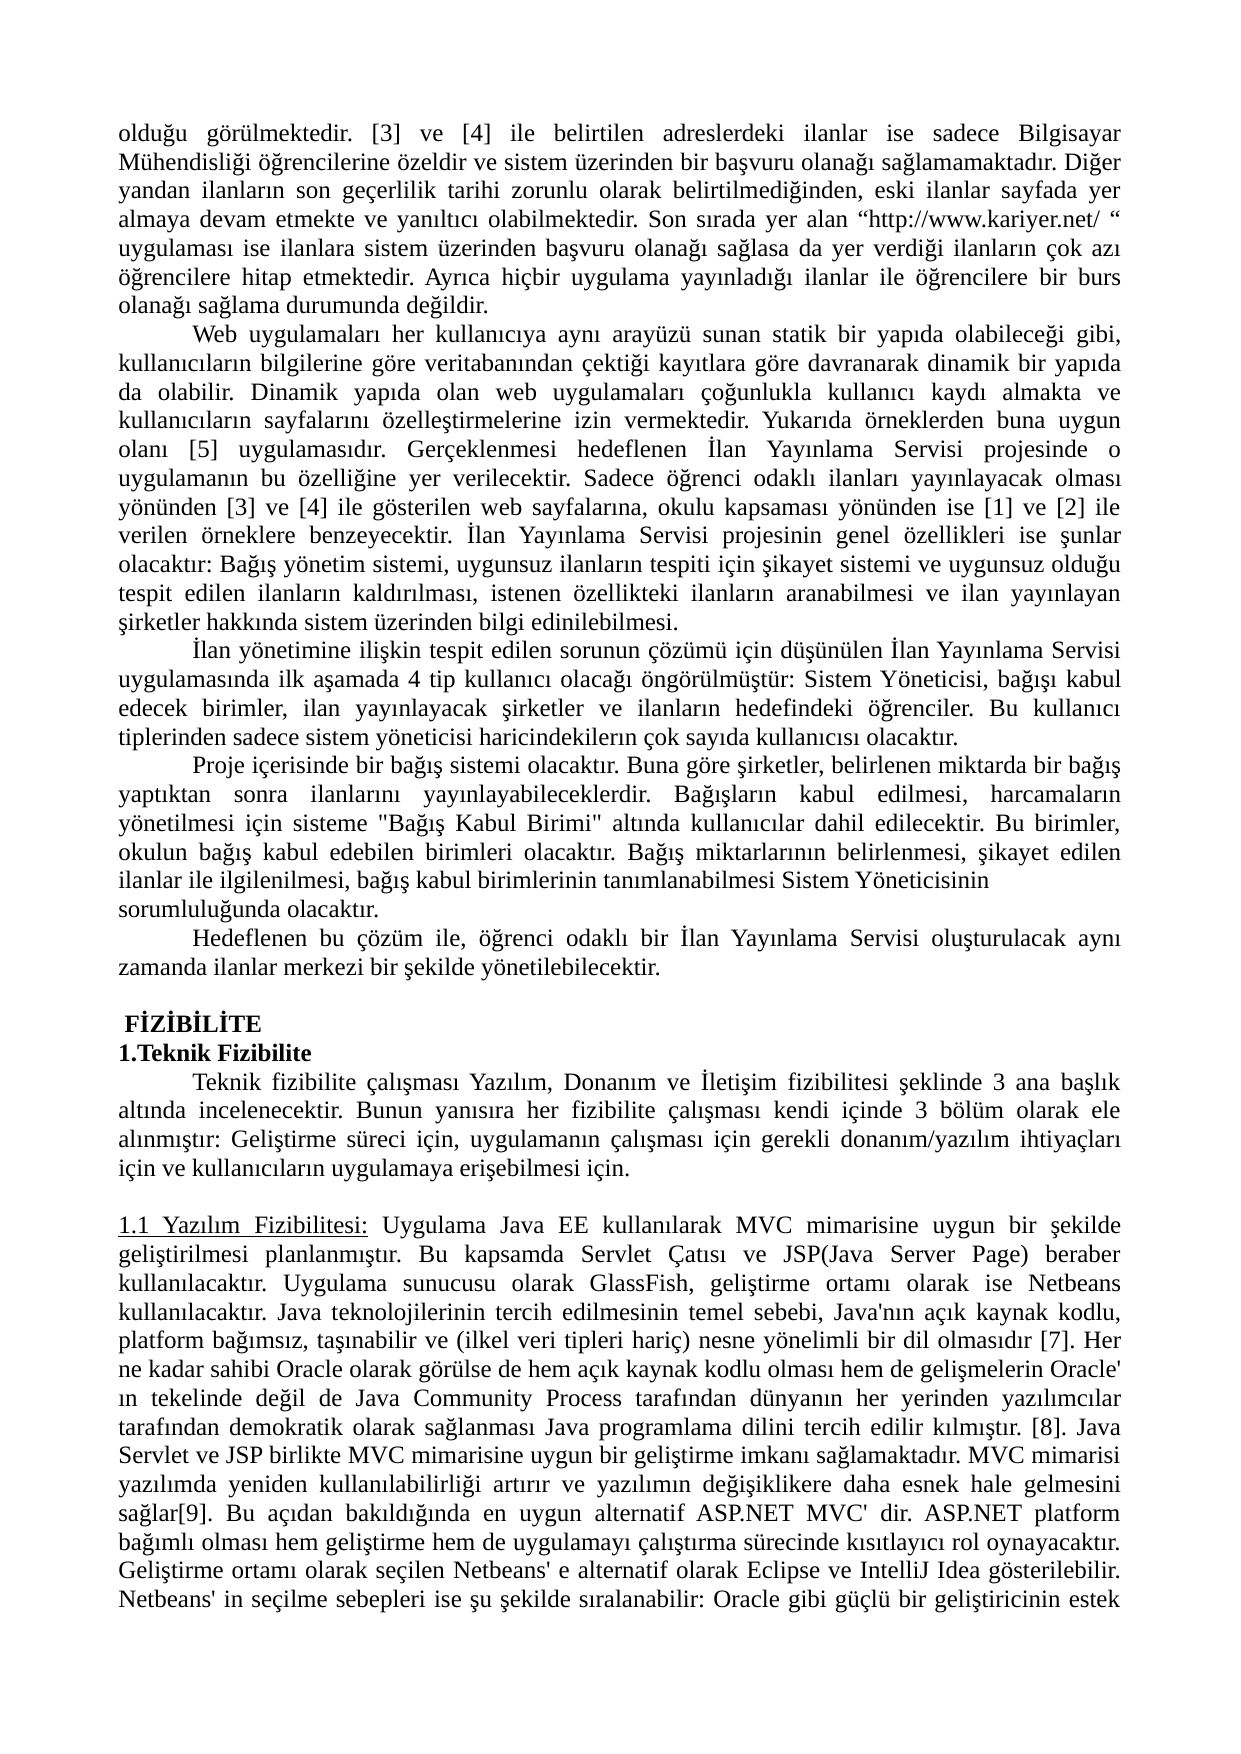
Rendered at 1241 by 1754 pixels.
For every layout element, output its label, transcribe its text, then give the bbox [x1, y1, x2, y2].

text 1.1 Yazılım Fizibilitesi: Uygulama Java EE kullanılarak MVC mimarisine uygun bir şekilde geliştirilmesi planlanmıştır. Bu kapsamda Servlet Çatısı ve JSP(Java Server Page) beraber kullanılacaktır. Uygulama sunucusu olarak GlassFish, geliştirme ortamı olarak ise Netbeans kullanılacaktır. Java teknolojilerinin tercih edilmesinin temel sebebi, Java'nın açık kaynak kodlu, platform bağımsız, taşınabilir ve (ilkel veri tipleri hariç) nesne yönelimli bir dil olmasıdır [7]. Her ne kadar sahibi Oracle olarak görülse de hem açık kaynak kodlu olması hem de gelişmelerin Oracle' ın tekelinde değil de Java Community Process tarafından dünyanın her yerinden yazılımcılar tarafından demokratik olarak sağlanması Java programlama dilini tercih edilir kılmıştır. [8]. Java Servlet ve JSP birlikte MVC mimarisine uygun bir geliştirme imkanı sağlamaktadır. MVC mimarisi yazılımda yeniden kullanılabilirliği artırır ve yazılımın değişiklikere daha esnek hale gelmesini sağlar[9]. Bu açıdan bakıldığında en uygun alternatif ASP.NET MVC' dir. ASP.NET platform bağımlı olması hem geliştirme hem de uygulamayı çalıştırma sürecinde kısıtlayıcı rol oynayacaktır. Geliştirme ortamı olarak seçilen Netbeans' e alternatif olarak Eclipse ve IntelliJ Idea gösterilebilir. Netbeans' in seçilme sebepleri ise şu şekilde sıralanabilir: Oracle gibi güçlü bir geliştiricinin estek [118, 1211, 1122, 1613]
text Web uygulamaları her kullanıcıya aynı arayüzü sunan statik bir yapıda olabileceği gibi, kullanıcıların bilgilerine göre veritabanından çektiği kayıtlara göre davranarak dinamik bir yapıda da olabilir. Dinamik yapıda olan web uygulamaları çoğunlukla kullanıcı kaydı almakta ve kullanıcıların sayfalarını özelleştirmelerine izin vermektedir. Yukarıda örneklerden buna uygun olanı [5] uygulamasıdır. Gerçeklenmesi hedeflenen İlan Yayınlama Servisi projesinde o uygulamanın bu özelliğine yer verilecektir. Sadece öğrenci odaklı ilanları yayınlayacak olması yönünden [3] ve [4] ile gösterilen web sayfalarına, okulu kapsaması yönünden ise [1] ve [2] ile verilen örneklere benzeyecektir. İlan Yayınlama Servisi projesinin genel özellikleri ise şunlar olacaktır: Bağış yönetim sistemi, uygunsuz ilanların tespiti için şikayet sistemi ve uygunsuz olduğu tespit edilen ilanların kaldırılması, istenen özellikteki ilanların aranabilmesi ve ilan yayınlayan şirketler hakkında sistem üzerinden bilgi edinilebilmesi. [118, 319, 1122, 636]
text Hedeflenen bu çözüm ile, öğrenci odaklı bir İlan Yayınlama Servisi oluşturulacak aynı zamanda ilanlar merkezi bir şekilde yönetilebilecektir. [118, 923, 1122, 981]
text Teknik fizibilite çalışması Yazılım, Donanım ve İletişim fizibilitesi şeklinde 3 ana başlık altında incelenecektir. Bunun yanısıra her fizibilite çalışması kendi içinde 3 bölüm olarak ele alınmıştır: Geliştirme süreci için, uygulamanın çalışması için gerekli donanım/yazılım ihtiyaçları için ve kullanıcıların uygulamaya erişebilmesi için. [118, 1067, 1122, 1182]
text olduğu görülmektedir. [3] ve [4] ile belirtilen adreslerdeki ilanlar ise sadece Bilgisayar Mühendisliği öğrencilerine özeldir ve sistem üzerinden bir başvuru olanağı sağlamamaktadır. Diğer yandan ilanların son geçerlilik tarihi zorunlu olarak belirtilmediğinden, eski ilanlar sayfada yer almaya devam etmekte ve yanıltıcı olabilmektedir. Son sırada yer alan “http://www.kariyer.net/ “ uygulaması ise ilanlara sistem üzerinden başvuru olanağı sağlasa da yer verdiği ilanların çok azı öğrencilere hitap etmektedir. Ayrıca hiçbir uygulama yayınladığı ilanlar ile öğrencilere bir burs olanağı sağlama durumunda değildir. [118, 118, 1122, 319]
text sorumluluğunda olacaktır. [118, 894, 1122, 923]
text Proje içerisinde bir bağış sistemi olacaktır. Buna göre şirketler, belirlenen miktarda bir bağış yaptıktan sonra ilanlarını yayınlayabileceklerdir. Bağışların kabul edilmesi, harcamaların yönetilmesi için sisteme "Bağış Kabul Birimi" altında kullanıcılar dahil edilecektir. Bu birimler, okulun bağış kabul edebilen birimleri olacaktır. Bağış miktarlarının belirlenmesi, şikayet edilen ilanlar ile ilgilenilmesi, bağış kabul birimlerinin tanımlanabilmesi Sistem Yöneticisinin [118, 751, 1122, 894]
text FİZİBİLİTE [118, 1009, 1122, 1038]
text İlan yönetimine ilişkin tespit edilen sorunun çözümü için düşünülen İlan Yayınlama Servisi uygulamasında ilk aşamada 4 tip kullanıcı olacağı öngörülmüştür: Sistem Yöneticisi, bağışı kabul edecek birimler, ilan yayınlayacak şirketler ve ilanların hedefindeki öğrenciler. Bu kullanıcı tiplerinden sadece sistem yöneticisi haricindekilerın çok sayıda kullanıcısı olacaktır. [118, 636, 1122, 751]
text 1.Teknik Fizibilite [118, 1038, 1122, 1067]
